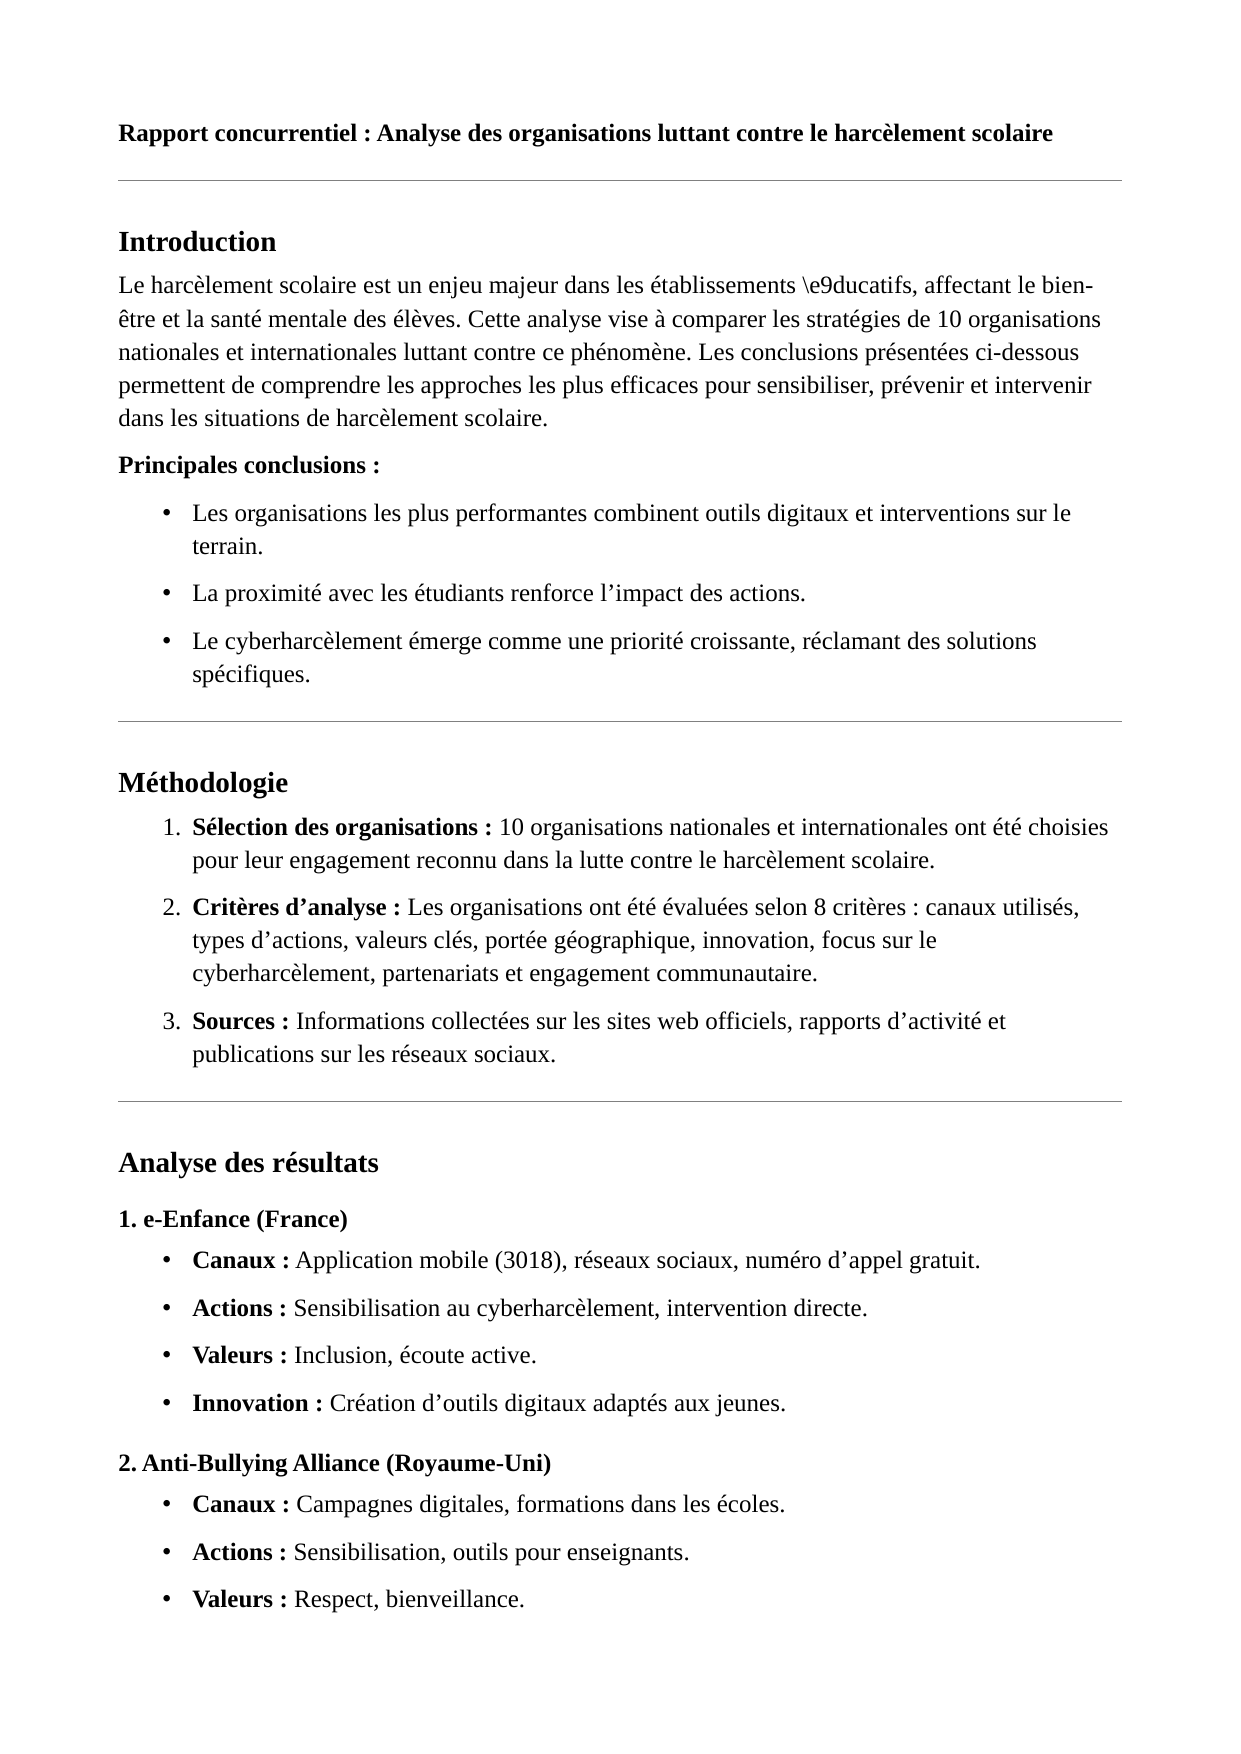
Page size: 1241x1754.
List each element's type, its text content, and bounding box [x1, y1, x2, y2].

subtitle 2. Anti-Bullying Alliance (Royaume-Uni) [118, 1448, 1122, 1477]
text Le harcèlement scolaire est un enjeu majeur dans les établissements \e9ducatifs, affectant le bien-être et la santé mentale des élèves. Cette analyse vise à comparer les stratégies de 10 organisations nationales et internationales luttant contre ce phénomène. Les conclusions présentées ci-dessous permettent de comprendre les approches les plus efficaces pour sensibiliser, prévenir et intervenir dans les situations de harcèlement scolaire. [118, 271, 1122, 431]
list Valeurs : Respect, bienveillance. [162, 1584, 1122, 1613]
subtitle Introduction [118, 224, 1122, 258]
list Le cyberharcèlement émerge comme une priorité croissante, réclamant des solutions spécifiques. [162, 626, 1122, 688]
list Actions : Sensibilisation, outils pour enseignants. [162, 1537, 1122, 1566]
list Canaux : Campagnes digitales, formations dans les écoles. [162, 1489, 1122, 1518]
list Les organisations les plus performantes combinent outils digitaux et interventions sur le terrain. [162, 498, 1122, 560]
list Valeurs : Inclusion, écoute active. [162, 1340, 1122, 1369]
text Rapport concurrentiel : Analyse des organisations luttant contre le harcèlement scolaire [118, 118, 1122, 147]
list Canaux : Application mobile (3018), réseaux sociaux, numéro d’appel gratuit. [162, 1245, 1122, 1274]
list La proximité avec les étudiants renforce l’impact des actions. [162, 578, 1122, 607]
list Critères d’analyse : Les organisations ont été évaluées selon 8 critères : canaux utilisés, types d’actions, valeurs clés, portée géographique, innovation, focus sur le cyberharcèlement, partenariats et engagement communautaire. [162, 892, 1122, 987]
subtitle Analyse des résultats [118, 1145, 1122, 1179]
list Actions : Sensibilisation au cyberharcèlement, intervention directe. [162, 1293, 1122, 1322]
list Sources : Informations collectées sur les sites web officiels, rapports d’activité et publications sur les réseaux sociaux. [162, 1006, 1122, 1068]
text Principales conclusions : [118, 450, 1122, 479]
list Sélection des organisations : 10 organisations nationales et internationales ont été choisies pour leur engagement reconnu dans la lutte contre le harcèlement scolaire. [162, 812, 1122, 873]
subtitle 1. e-Enfance (France) [118, 1204, 1122, 1233]
subtitle Méthodologie [118, 766, 1122, 799]
list Innovation : Création d’outils digitaux adaptés aux jeunes. [162, 1388, 1122, 1417]
